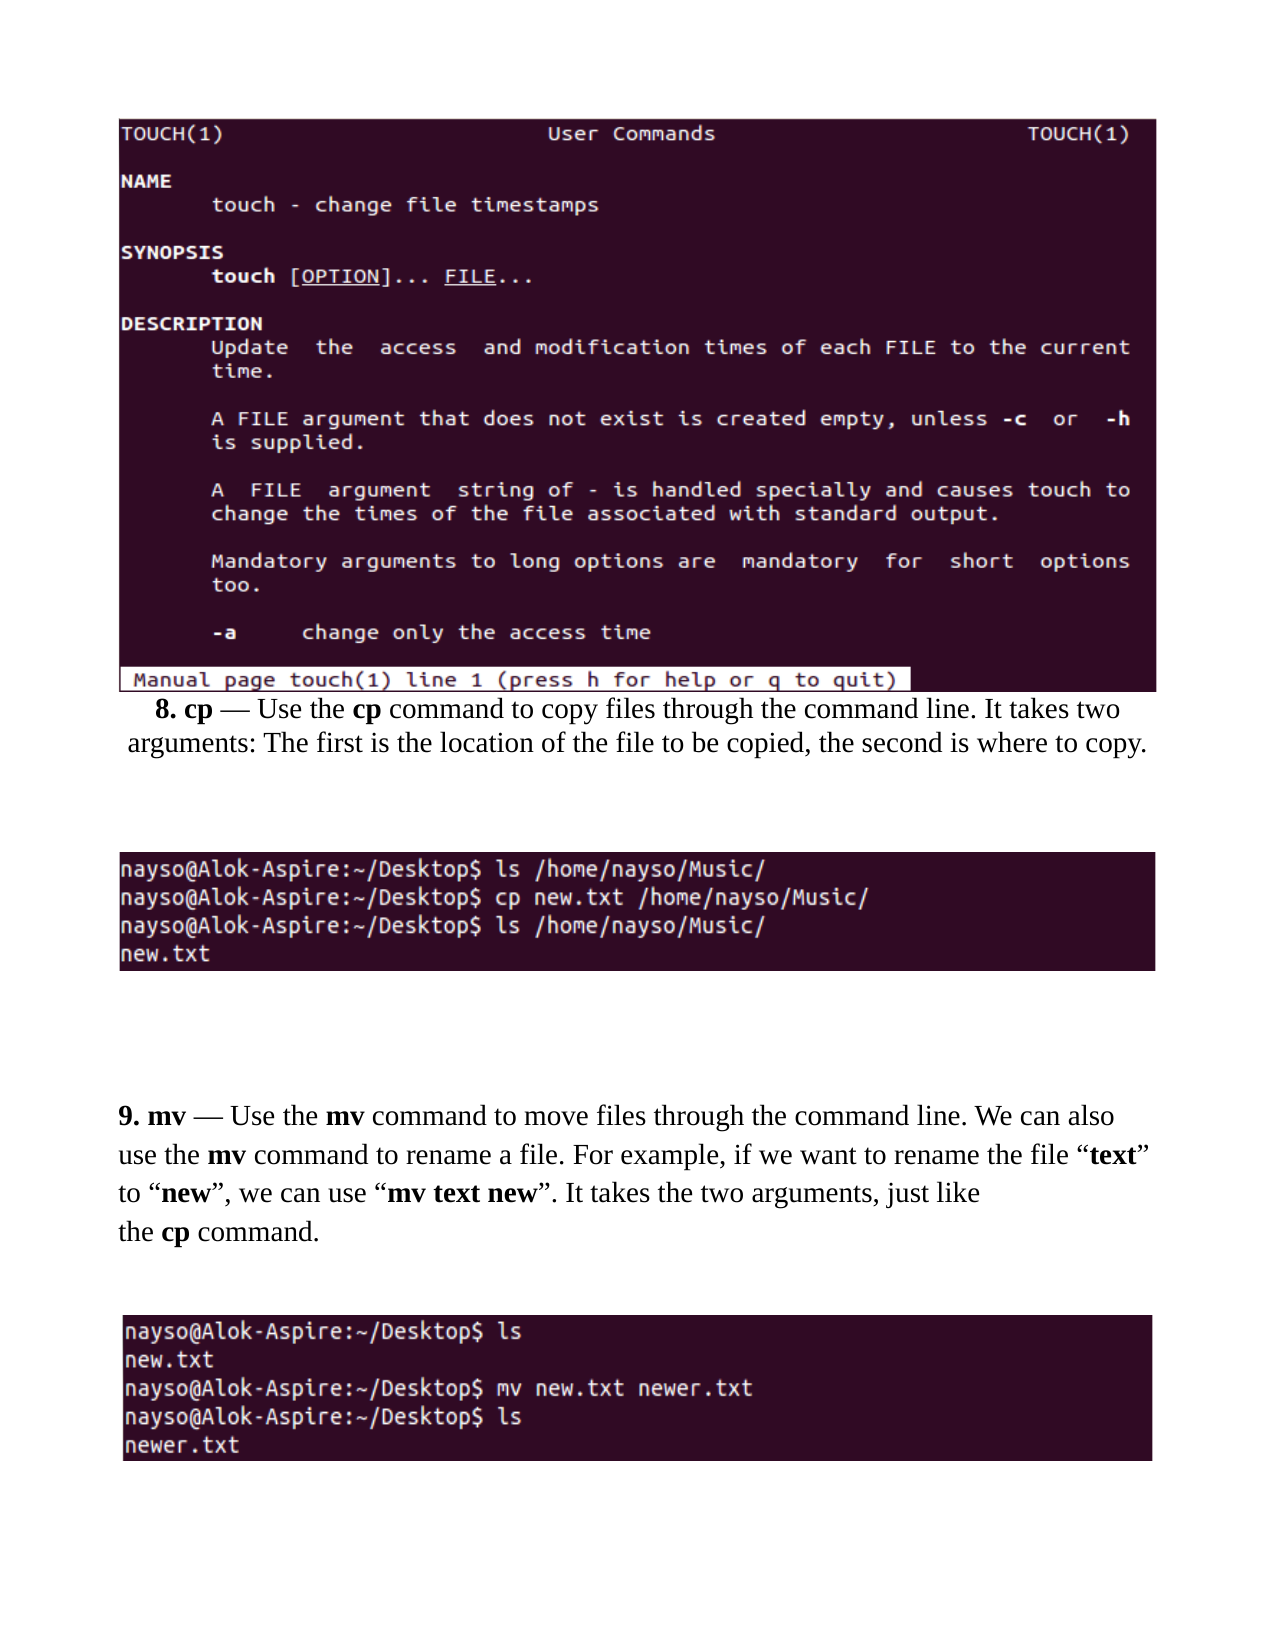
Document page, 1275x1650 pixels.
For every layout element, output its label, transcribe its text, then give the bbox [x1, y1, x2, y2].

text 8. cp — Use the cp command to copy files through the command line. It takes two arguments: The first is the location of the file to be copied, the second is where to copy. [118, 692, 1157, 758]
text 9. mv — Use the mv command to move files through the command line. We can also use the mv command to rename a file. For example, if we want to rename the file “text” to “new”, we can use “mv text new”. It takes the two arguments, just like the cp command. [118, 1098, 1157, 1247]
